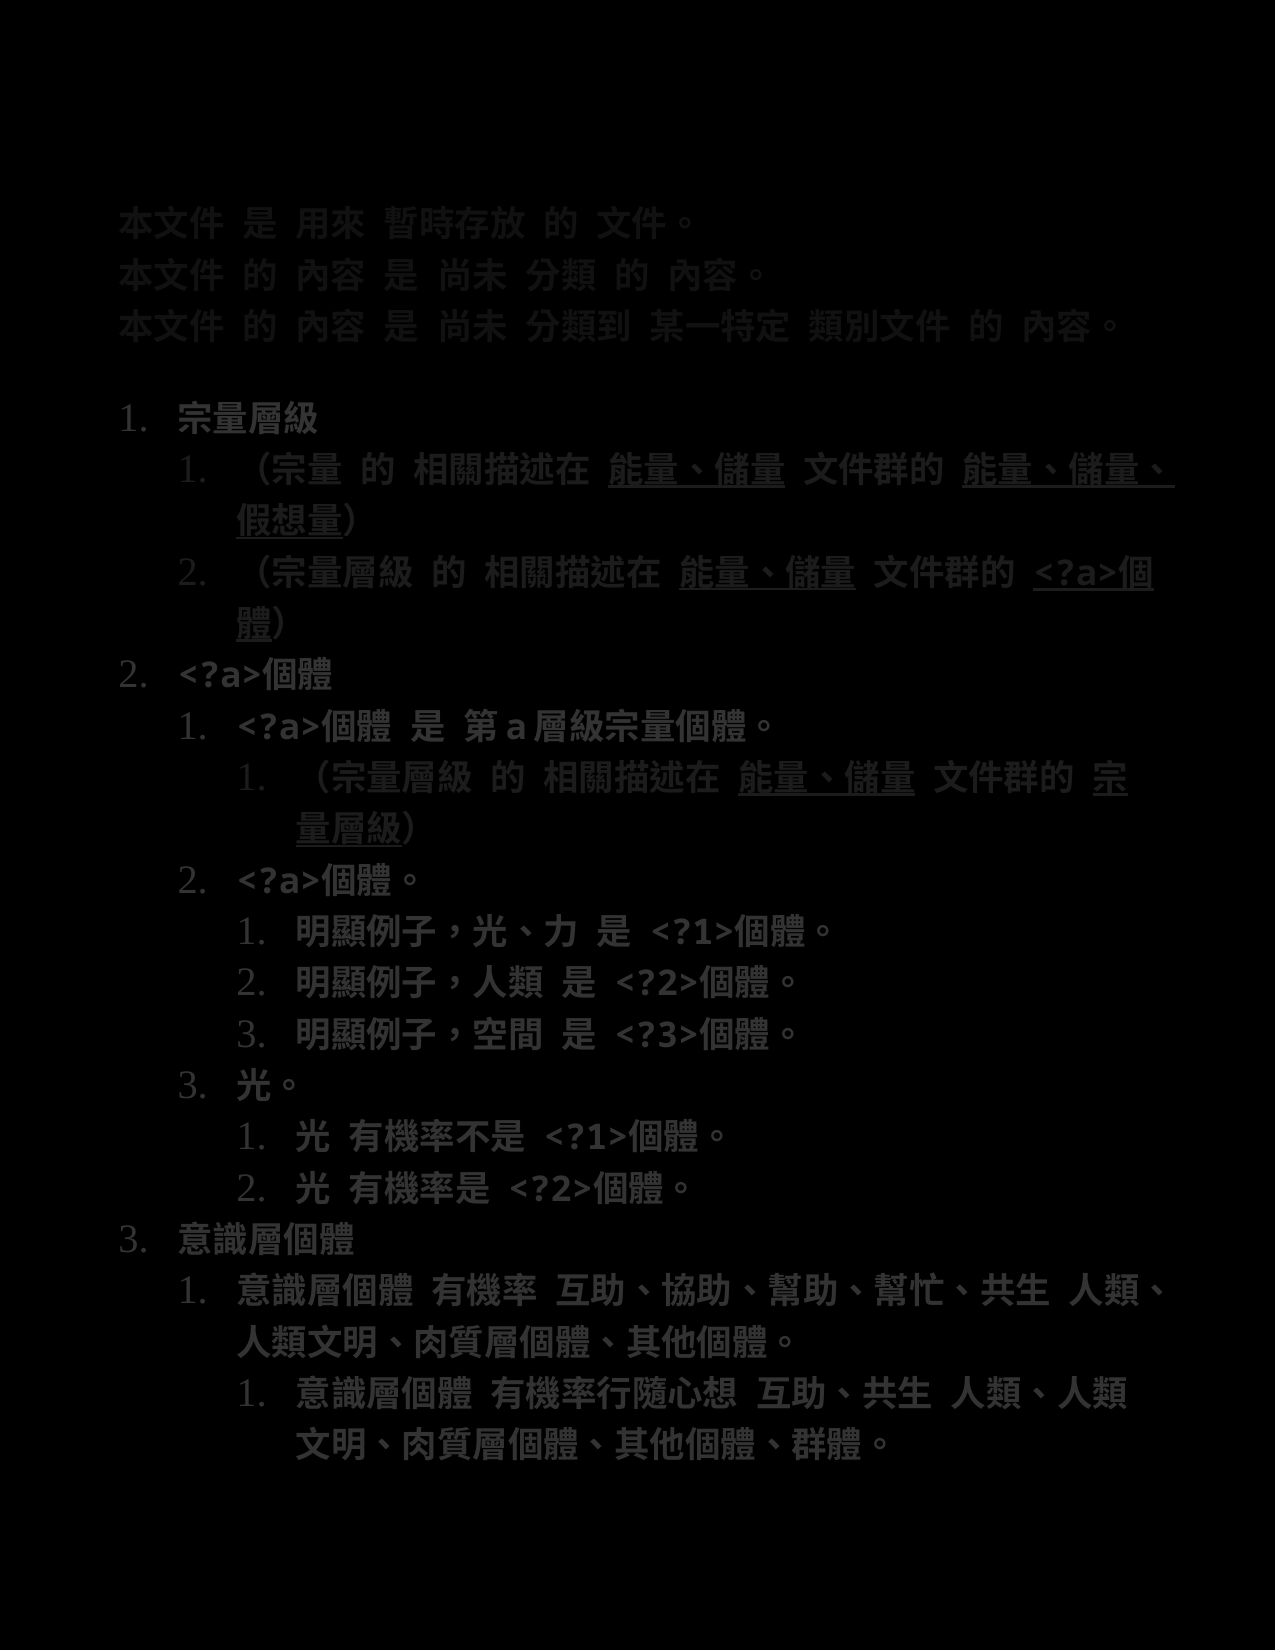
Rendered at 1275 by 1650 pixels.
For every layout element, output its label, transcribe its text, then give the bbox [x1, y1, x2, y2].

list 意識層個體 有機率行隨心想 互助、共生 人類、人類文明、肉質層個體、其他個體、群體。 [236, 1365, 1157, 1468]
list 光。 [177, 1057, 1157, 1109]
text 本文件 的 內容 是 尚未 分類到 某一特定 類別文件 的 內容。 [118, 298, 1157, 349]
list 明顯例子，人類 是 <?2>個體。 [236, 955, 1157, 1006]
list （宗量層級 的 相關描述在 能量、儲量 文件群的 <?a>個體） [177, 544, 1157, 647]
list 明顯例子，空間 是 <?3>個體。 [236, 1006, 1157, 1057]
list <?a>個體 是 第a層級宗量個體。 [177, 698, 1157, 749]
list <?a>個體。 [177, 852, 1157, 903]
list （宗量層級 的 相關描述在 能量、儲量 文件群的 宗量層級） [236, 749, 1157, 852]
list 光 有機率不是 <?1>個體。 [236, 1109, 1157, 1160]
list 意識層個體 [118, 1211, 1157, 1263]
list 光 有機率是 <?2>個體。 [236, 1160, 1157, 1211]
list 明顯例子，光、力 是 <?1>個體。 [236, 903, 1157, 955]
text 本文件 的 內容 是 尚未 分類 的 內容。 [118, 247, 1157, 298]
list 宗量層級 [118, 390, 1157, 442]
list （宗量 的 相關描述在 能量、儲量 文件群的 能量、儲量、假想量） [177, 442, 1157, 544]
list <?a>個體 [118, 647, 1157, 698]
text 本文件 是 用來 暫時存放 的 文件。 [118, 196, 1157, 247]
list 意識層個體 有機率 互助、協助、幫助、幫忙、共生 人類、人類文明、肉質層個體、其他個體。 [177, 1263, 1157, 1365]
